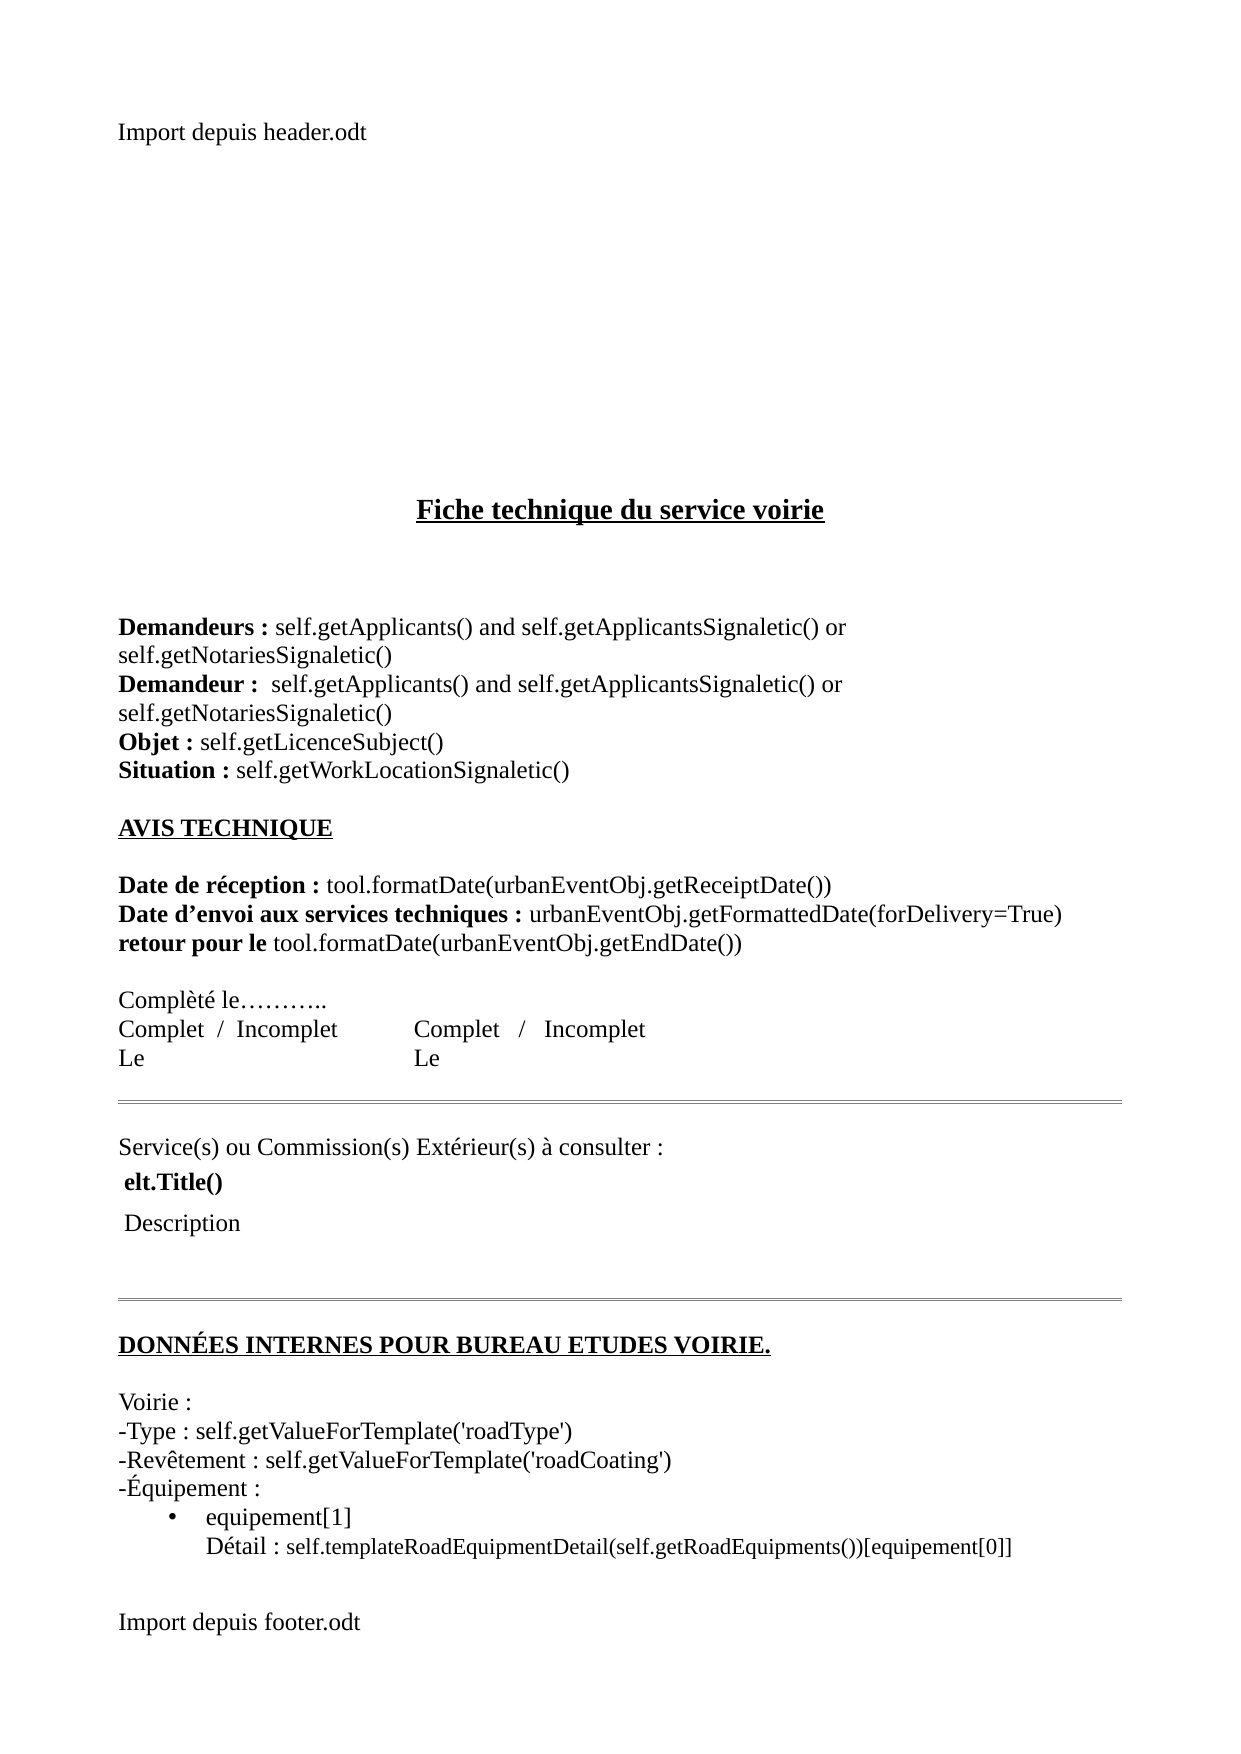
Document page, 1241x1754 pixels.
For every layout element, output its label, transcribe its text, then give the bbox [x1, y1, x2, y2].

text -Revêtement : self.getValueForTemplate('roadCoating') [118, 1445, 1122, 1473]
title AVIS TECHNIQUE [118, 813, 1122, 842]
text Le Le [118, 1043, 1122, 1072]
text Objet : self.getLicenceSubject() [118, 727, 1122, 755]
text Import depuis header.odt [117, 117, 538, 146]
text Situation : self.getWorkLocationSignaletic() [118, 755, 1122, 784]
text Date de réception : tool.formatDate(urbanEventObj.getReceiptDate()) [118, 870, 1122, 899]
text Service(s) ou Commission(s) Extérieur(s) à consulter : [118, 1132, 1122, 1161]
text Demandeur : self.getApplicants() and self.getApplicantsSignaletic() or self.getNotariesSignaletic() [118, 669, 1122, 727]
text Demandeurs : self.getApplicants() and self.getApplicantsSignaletic() or self.getNotariesSignaletic() [118, 612, 1122, 669]
text -Équipement : [118, 1473, 1122, 1502]
text -Type : self.getValueForTemplate('roadType') [118, 1416, 1122, 1445]
text Complèté le……….. [118, 985, 1122, 1014]
table_header elt.Title() Description [118, 1161, 1122, 1255]
text Complet / Incomplet Complet / Incomplet [118, 1014, 1122, 1043]
title Fiche technique du service voirie [118, 492, 1122, 525]
text Voirie : [118, 1387, 1122, 1416]
title DONNÉES INTERNES POUR BUREAU ETUDES VOIRIE. [118, 1330, 1122, 1358]
list equipement[1] Détail : self.templateRoadEquipmentDetail(self.getRoadEquipments())[equipement[0]] [168, 1502, 1122, 1560]
text Date d’envoi aux services techniques : urbanEventObj.getFormattedDate(forDelivery=True) retour pour le tool.formatDate(urbanEventObj.getEndDate()) [118, 899, 1122, 957]
